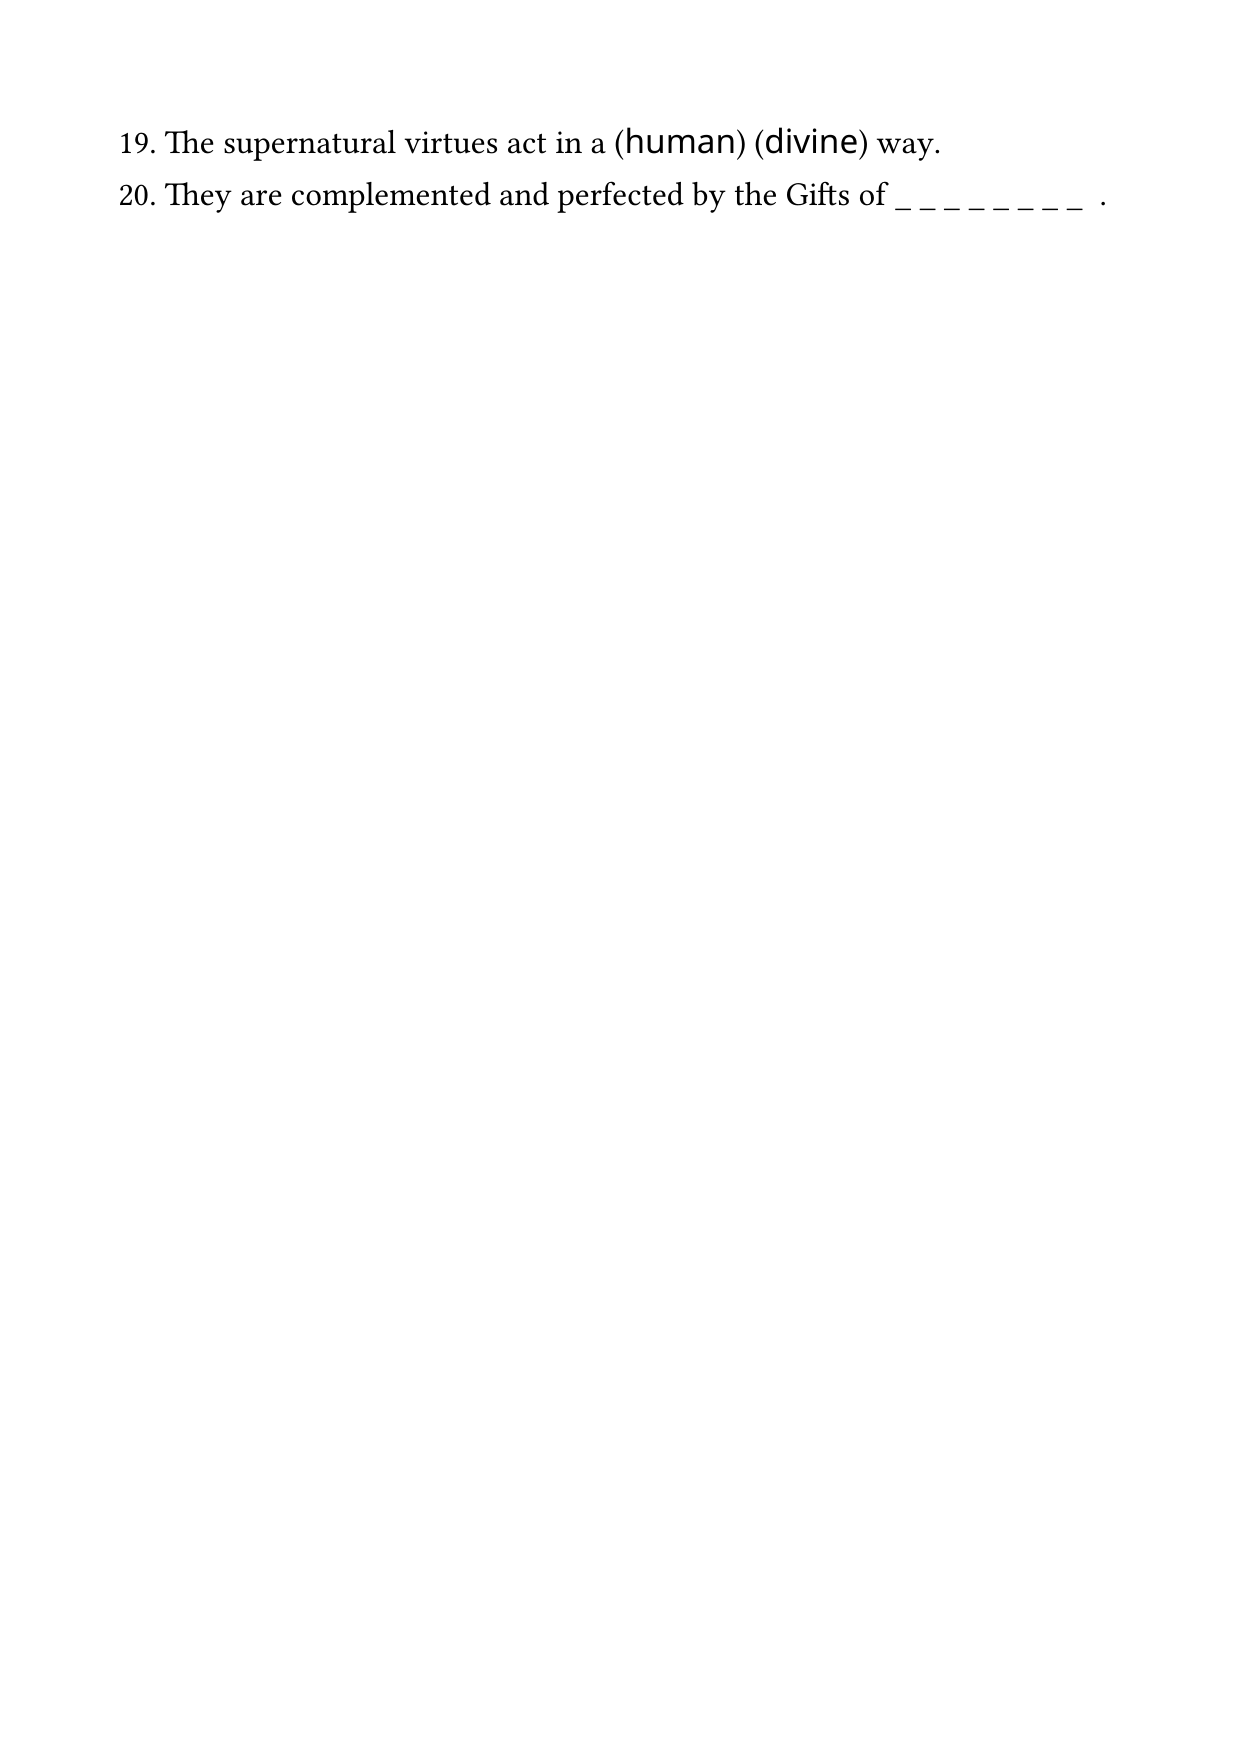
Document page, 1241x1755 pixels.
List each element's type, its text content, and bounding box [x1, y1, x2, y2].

text 19. The supernatural virtues act in a (human) (divine) way. [118, 118, 1122, 163]
text 20. They are complemented and perfected by the Gifts of _ _ _ _ _ _ _ _ . [118, 176, 1122, 214]
